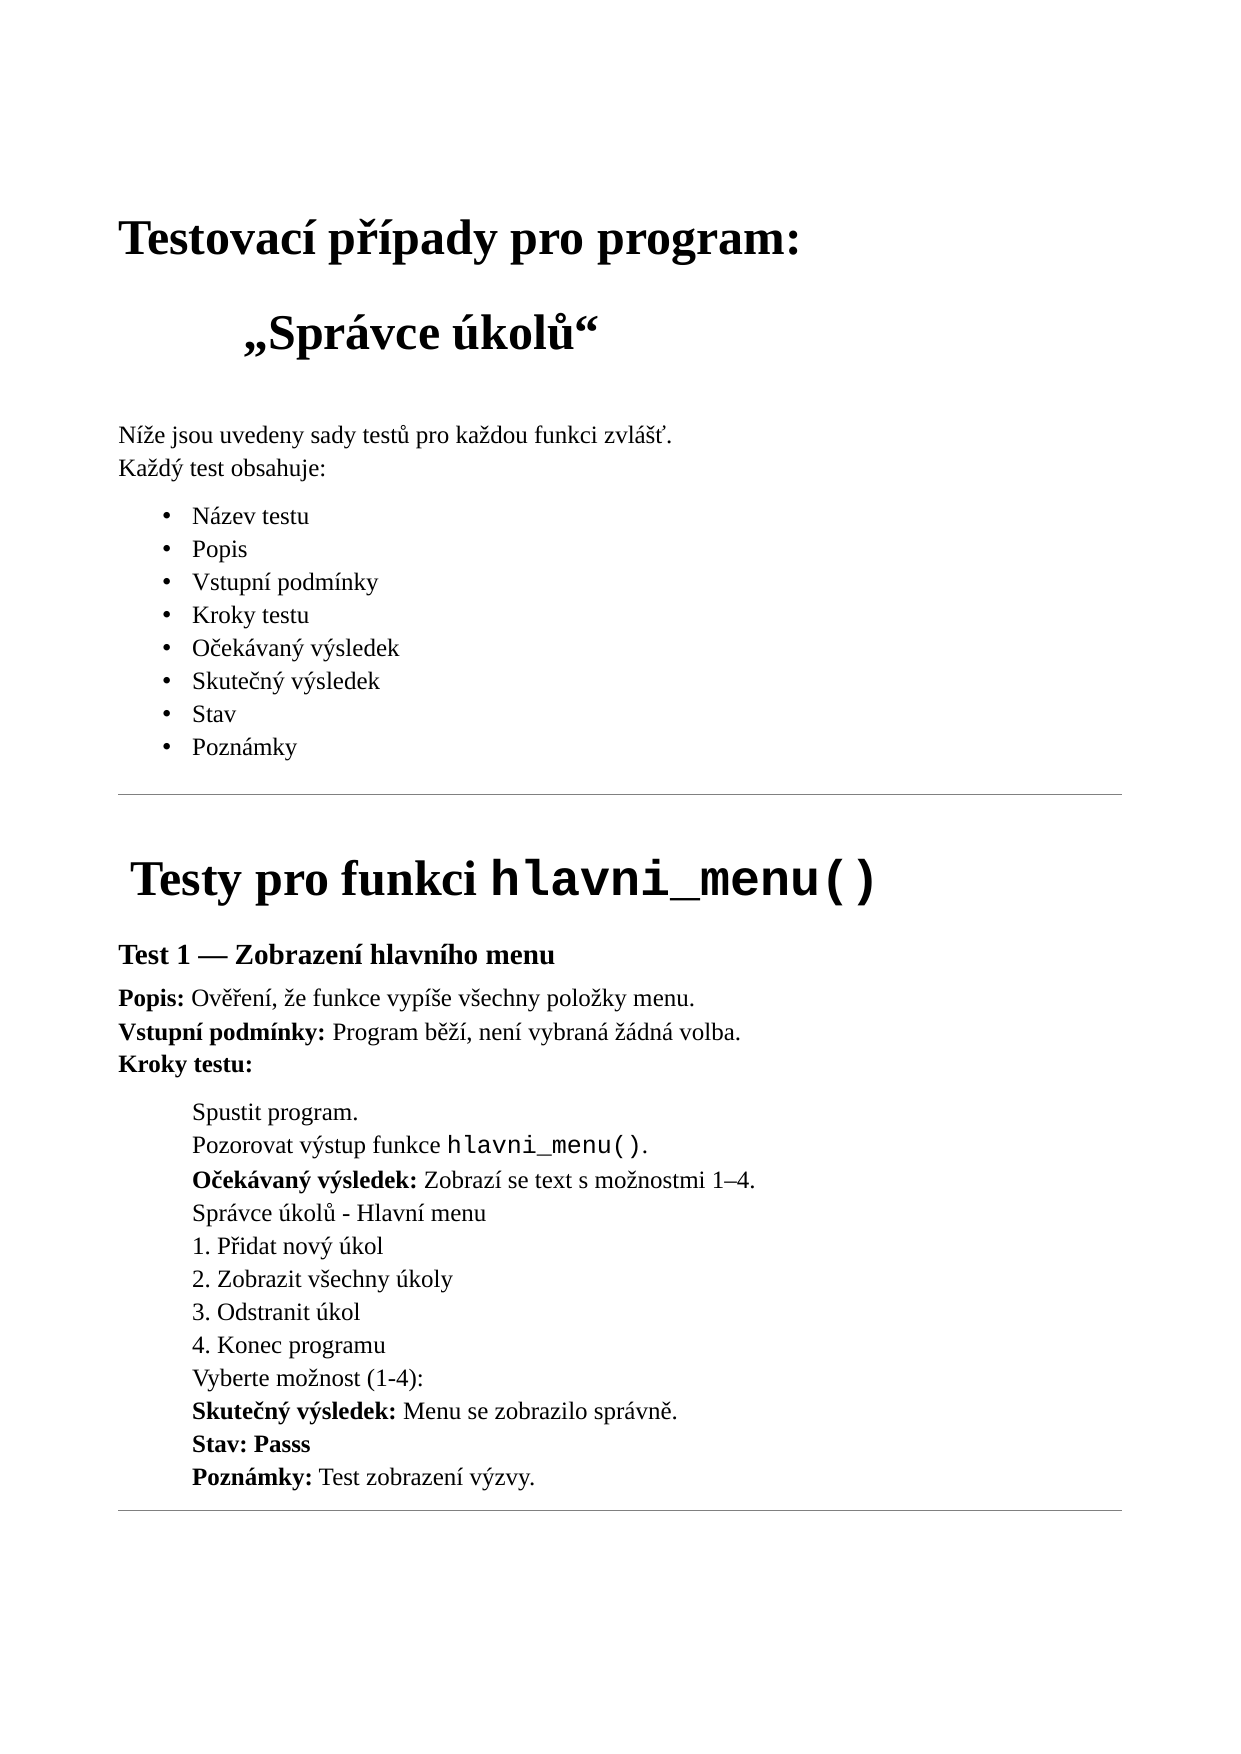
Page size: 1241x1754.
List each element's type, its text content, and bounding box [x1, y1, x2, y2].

list Poznámky: Test zobrazení výzvy. [162, 1462, 1122, 1491]
list Pozorovat výstup funkce hlavni_menu(). Očekávaný výsledek: Zobrazí se text s možnostmi 1–4. [162, 1130, 1122, 1194]
list Stav [162, 699, 1122, 728]
text Níže jsou uvedeny sady testů pro každou funkci zvlášť. Každý test obsahuje: [118, 420, 1122, 482]
list 1. Přidat nový úkol [162, 1231, 1122, 1260]
subtitle Test 1 — Zobrazení hlavního menu [118, 937, 1122, 971]
list Název testu [162, 501, 1122, 529]
subtitle Testovací případy pro program: [118, 207, 1122, 265]
text Popis: Ověření, že funkce vypíše všechny položky menu. Vstupní podmínky: Program běží, není vybraná žádná volba. Kroky testu: [118, 983, 1122, 1078]
subtitle „Správce úkolů“ [118, 302, 1122, 360]
list Očekávaný výsledek [162, 633, 1122, 662]
list 3. Odstranit úkol [162, 1297, 1122, 1326]
list Skutečný výsledek: Menu se zobrazilo správně. Stav: Passs [162, 1396, 1122, 1458]
list Spustit program. [162, 1097, 1122, 1126]
list 2. Zobrazit všechny úkoly [162, 1264, 1122, 1293]
list Popis [162, 534, 1122, 562]
list Kroky testu [162, 600, 1122, 628]
list Skutečný výsledek [162, 666, 1122, 694]
subtitle Testy pro funkci hlavni_menu() [118, 849, 1122, 910]
list Vyberte možnost (1-4): [162, 1363, 1122, 1392]
list Poznámky [162, 732, 1122, 761]
list Vstupní podmínky [162, 567, 1122, 596]
list Správce úkolů - Hlavní menu [162, 1198, 1122, 1227]
list 4. Konec programu [162, 1330, 1122, 1359]
